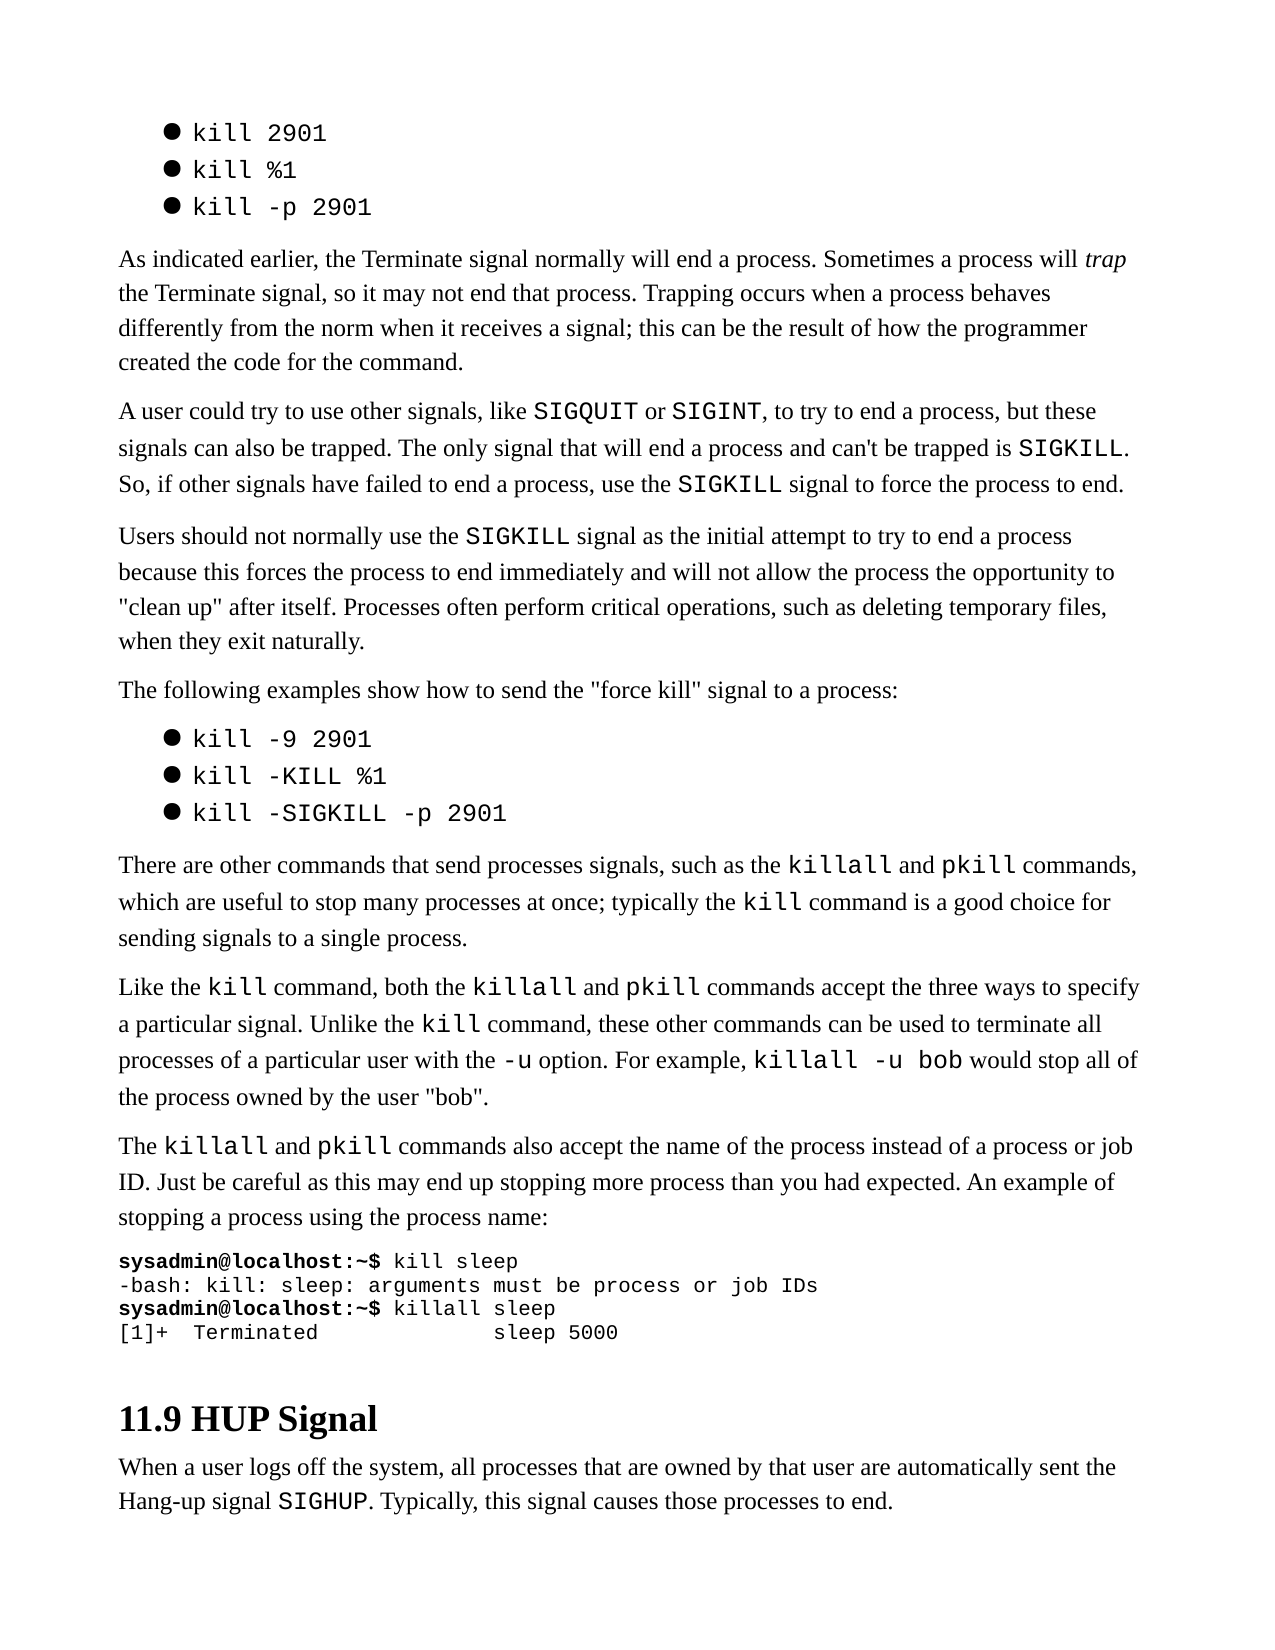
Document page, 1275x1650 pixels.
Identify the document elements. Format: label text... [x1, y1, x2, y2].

list kill -SIGKILL -p 2901 [162, 798, 1157, 829]
text Users should not normally use the SIGKILL signal as the initial attempt to try to end a process because this forces the process to end immediately and will not allow the process the opportunity to "clean up" after itself. Processes often perform critical operations, such as deleting temporary files, when they exit naturally. [118, 521, 1157, 655]
text A user could try to use other signals, like SIGQUIT or SIGINT, to try to end a process, but these signals can also be trapped. The only signal that will end a process and can't be trapped is SIGKILL. So, if other signals have failed to end a process, use the SIGKILL signal to force the process to end. [118, 396, 1157, 500]
text sysadmin@localhost:~$ kill sleep [118, 1251, 1157, 1275]
text The killall and pkill commands also accept the name of the process instead of a process or job ID. Just be careful as this may end up stopping more process than you had expected. An example of stopping a process using the process name: [118, 1131, 1157, 1231]
text The following examples show how to send the "force kill" signal to a process: [118, 675, 1157, 704]
list kill %1 [162, 155, 1157, 186]
list kill 2901 [162, 118, 1157, 149]
list kill -9 2901 [162, 724, 1157, 755]
text sysadmin@localhost:~$ killall sleep [118, 1298, 1157, 1322]
text As indicated earlier, the Terminate signal normally will end a process. Sometimes a process will trap the Terminate signal, so it may not end that process. Trapping occurs when a process behaves differently from the norm when it receives a signal; this can be the result of how the programmer created the code for the command. [118, 244, 1157, 376]
text [1]+ Terminated sleep 5000 [118, 1322, 1157, 1346]
text There are other commands that send processes signals, such as the killall and pkill commands, which are useful to stop many processes at once; typically the kill command is a good choice for sending signals to a single process. [118, 850, 1157, 952]
text When a user logs off the system, all processes that are owned by that user are automatically sent the Hang-up signal SIGHUP. Typically, this signal causes those processes to end. [118, 1452, 1157, 1517]
list kill -p 2901 [162, 192, 1157, 223]
text -bash: kill: sleep: arguments must be process or job IDs [118, 1275, 1157, 1298]
subtitle 11.9 HUP Signal [118, 1396, 1157, 1439]
list kill -KILL %1 [162, 761, 1157, 792]
text Like the kill command, both the killall and pkill commands accept the three ways to specify a particular signal. Unlike the kill command, these other commands can be used to terminate all processes of a particular user with the -u option. For example, killall -u bob would stop all of the process owned by the user "bob". [118, 972, 1157, 1111]
